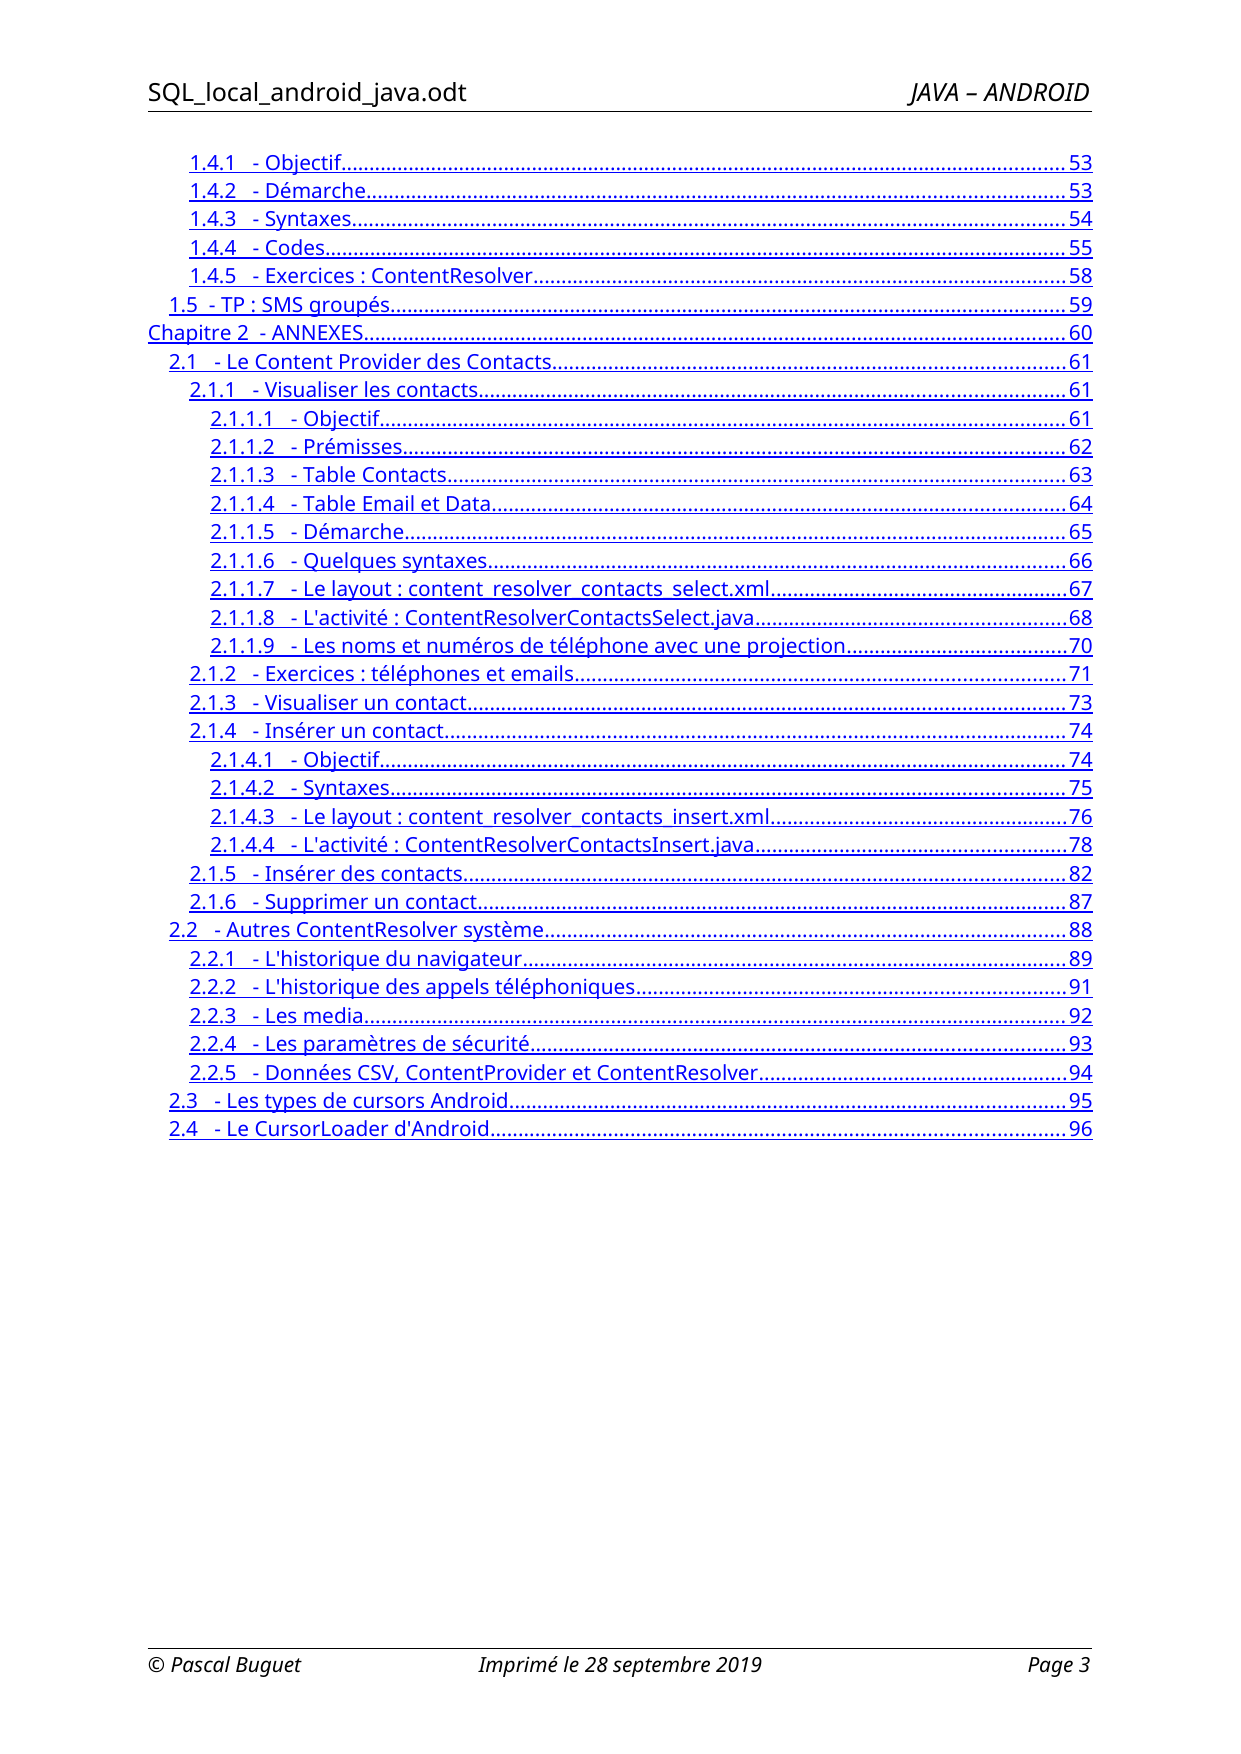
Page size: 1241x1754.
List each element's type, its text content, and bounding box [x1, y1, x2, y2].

text 2.1.4.3 - Le layout : content_resolver_contacts_insert.xml 76 [210, 802, 1092, 826]
text 1.4.4 - Codes 55 [189, 233, 1092, 257]
text 2.4 - Le CursorLoader d'Android 96 [168, 1114, 1092, 1139]
text 2.2.2 - L'historique des appels téléphoniques 91 [189, 972, 1092, 997]
text 2.1.1.1 - Objectif 61 [210, 404, 1092, 428]
text 2.1.4.1 - Objectif 74 [210, 745, 1092, 769]
text 2.1.1.9 - Les noms et numéros de téléphone avec une projection 70 [210, 631, 1092, 655]
text 1.4.2 - Démarche 53 [189, 176, 1092, 200]
text 2.1.6 - Supprimer un contact 87 [189, 887, 1092, 911]
text 2.1 - Le Content Provider des Contacts 61 [168, 347, 1092, 371]
text 1.4.1 - Objectif 53 [189, 148, 1092, 172]
text 1.4.5 - Exercices : ContentResolver 58 [189, 261, 1092, 286]
text 2.1.5 - Insérer des contacts 82 [189, 859, 1092, 883]
text 2.1.1.5 - Démarche 65 [210, 517, 1092, 542]
text 1.4.3 - Syntaxes 54 [189, 204, 1092, 229]
text 2.1.4 - Insérer un contact 74 [189, 716, 1092, 741]
text 2.2.5 - Données CSV, ContentProvider et ContentResolver 94 [189, 1058, 1092, 1082]
text 2.1.1.4 - Table Email et Data 64 [210, 489, 1092, 513]
text 2.2 - Autres ContentResolver système 88 [168, 916, 1092, 940]
text 2.1.4.4 - L'activité : ContentResolverContactsInsert.java 78 [210, 830, 1092, 854]
text 2.1.1.3 - Table Contacts 63 [210, 461, 1092, 485]
text Chapitre 2 - ANNEXES 60 [148, 318, 1092, 342]
text 2.1.1.6 - Quelques syntaxes 66 [210, 546, 1092, 570]
text 2.1.3 - Visualiser un contact 73 [189, 688, 1092, 712]
text 2.1.1.7 - Le layout : content_resolver_contacts_select.xml 67 [210, 574, 1092, 598]
text 2.3 - Les types de cursors Android 95 [168, 1086, 1092, 1110]
text 2.1.2 - Exercices : téléphones et emails 71 [189, 659, 1092, 684]
text 2.1.1.2 - Prémisses 62 [210, 432, 1092, 456]
text 2.2.1 - L'historique du navigateur 89 [189, 944, 1092, 968]
text 2.2.4 - Les paramètres de sécurité 93 [189, 1029, 1092, 1053]
text 2.1.4.2 - Syntaxes 75 [210, 773, 1092, 797]
text 2.2.3 - Les media 92 [189, 1001, 1092, 1025]
text 2.1.1.8 - L'activité : ContentResolverContactsSelect.java 68 [210, 603, 1092, 627]
text 2.1.1 - Visualiser les contacts 61 [189, 375, 1092, 399]
text 1.5 - TP : SMS groupés 59 [168, 290, 1092, 314]
